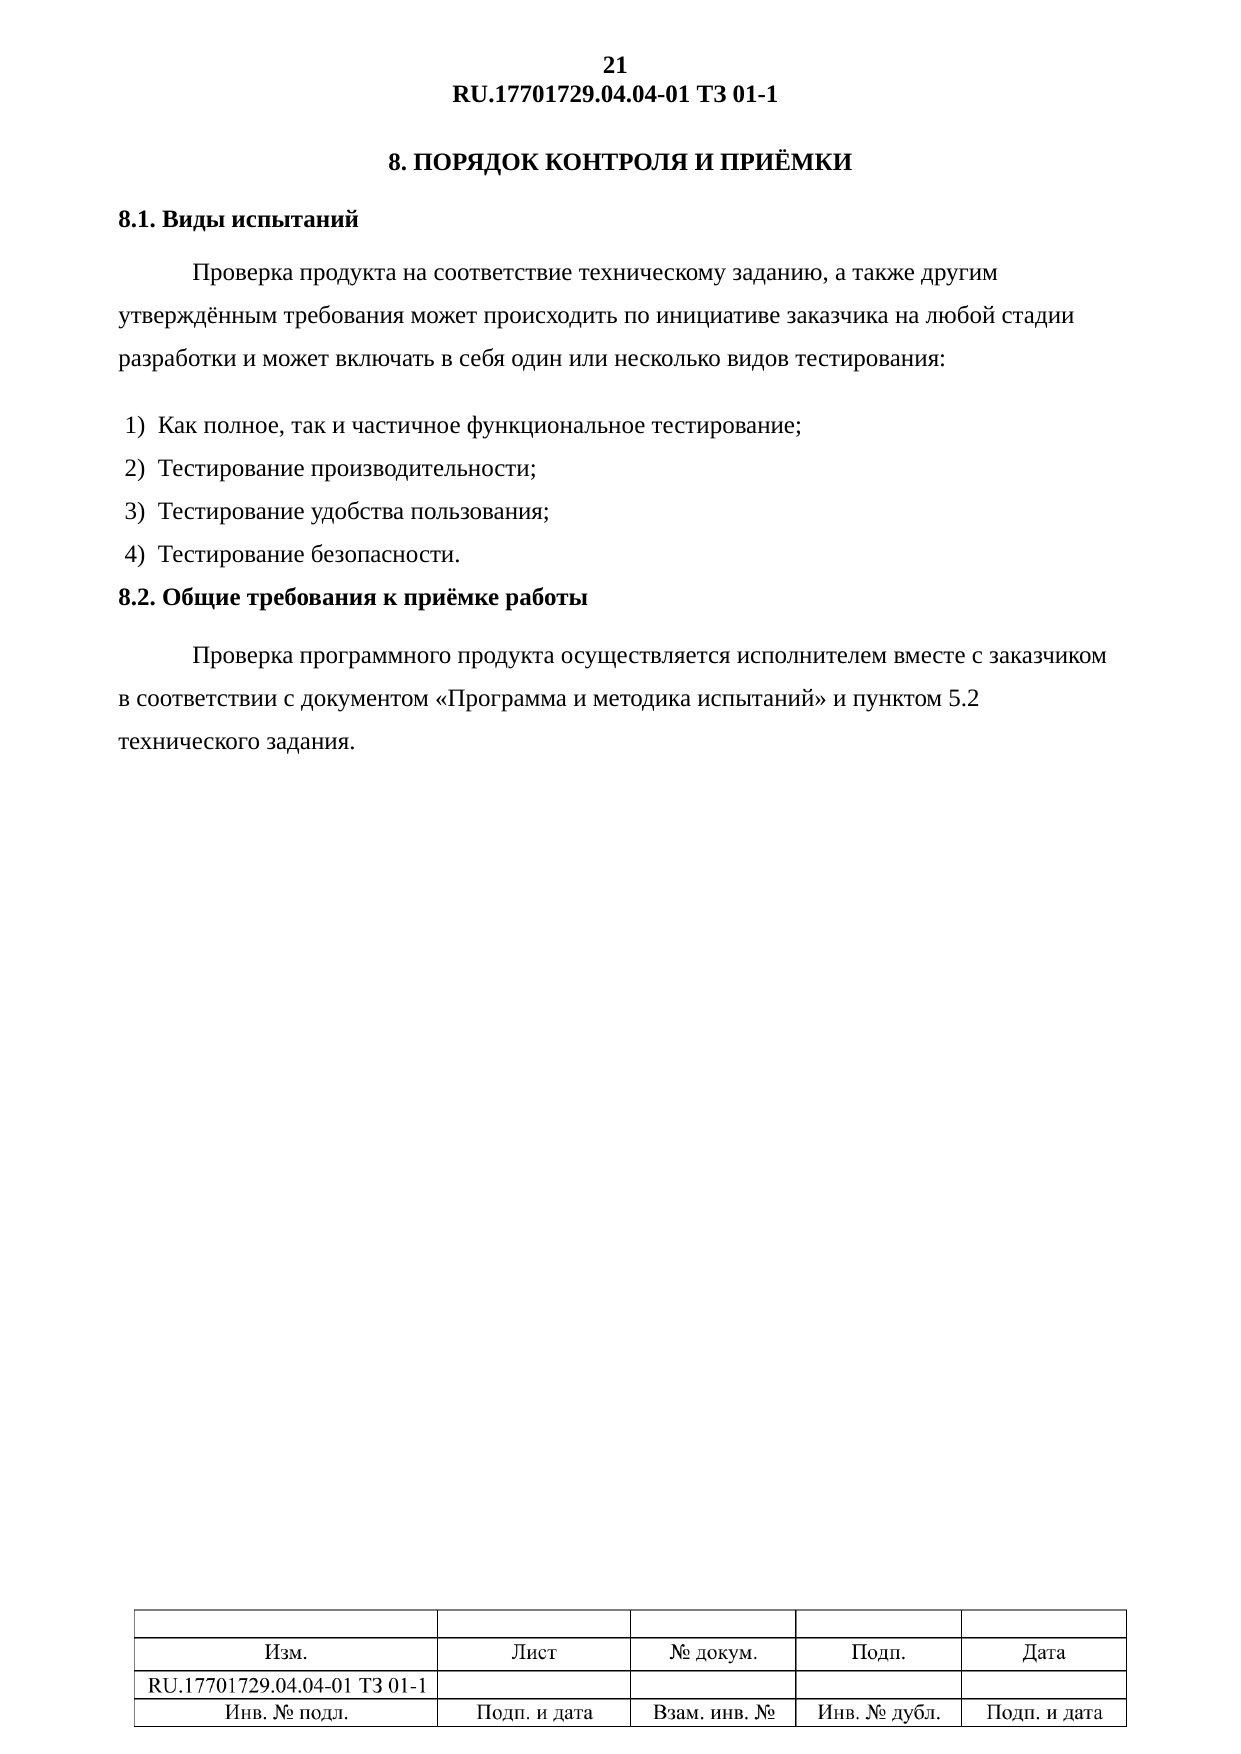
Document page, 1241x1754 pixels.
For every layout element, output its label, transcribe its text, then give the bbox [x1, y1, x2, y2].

text Проверка продукта на соответствие техническому заданию, а также другим утверждённым требования может происходить по инициативе заказчика на любой стадии разработки и может включать в себя один или несколько видов тестирования: [118, 257, 1122, 372]
text 8.1. Виды испытаний [118, 204, 1122, 233]
text 2) Тестирование производительности; [118, 453, 1122, 482]
text 8.2. Общие требования к приёмке работы [118, 582, 1122, 611]
text Проверка программного продукта осуществляется исполнителем вместе с заказчиком в соответствии с документом «Программа и методика испытаний» и пунктом 5.2 технического задания. [118, 640, 1122, 755]
text 1) Как полное, так и частичное функциональное тестирование; [118, 410, 1122, 439]
text 3) Тестирование удобства пользования; [118, 496, 1122, 525]
picture [128, 1605, 1133, 1734]
text 8. ПОРЯДОК КОНТРОЛЯ И ПРИЁМКИ [118, 147, 1122, 176]
text 4) Тестирование безопасности. [118, 539, 1122, 568]
